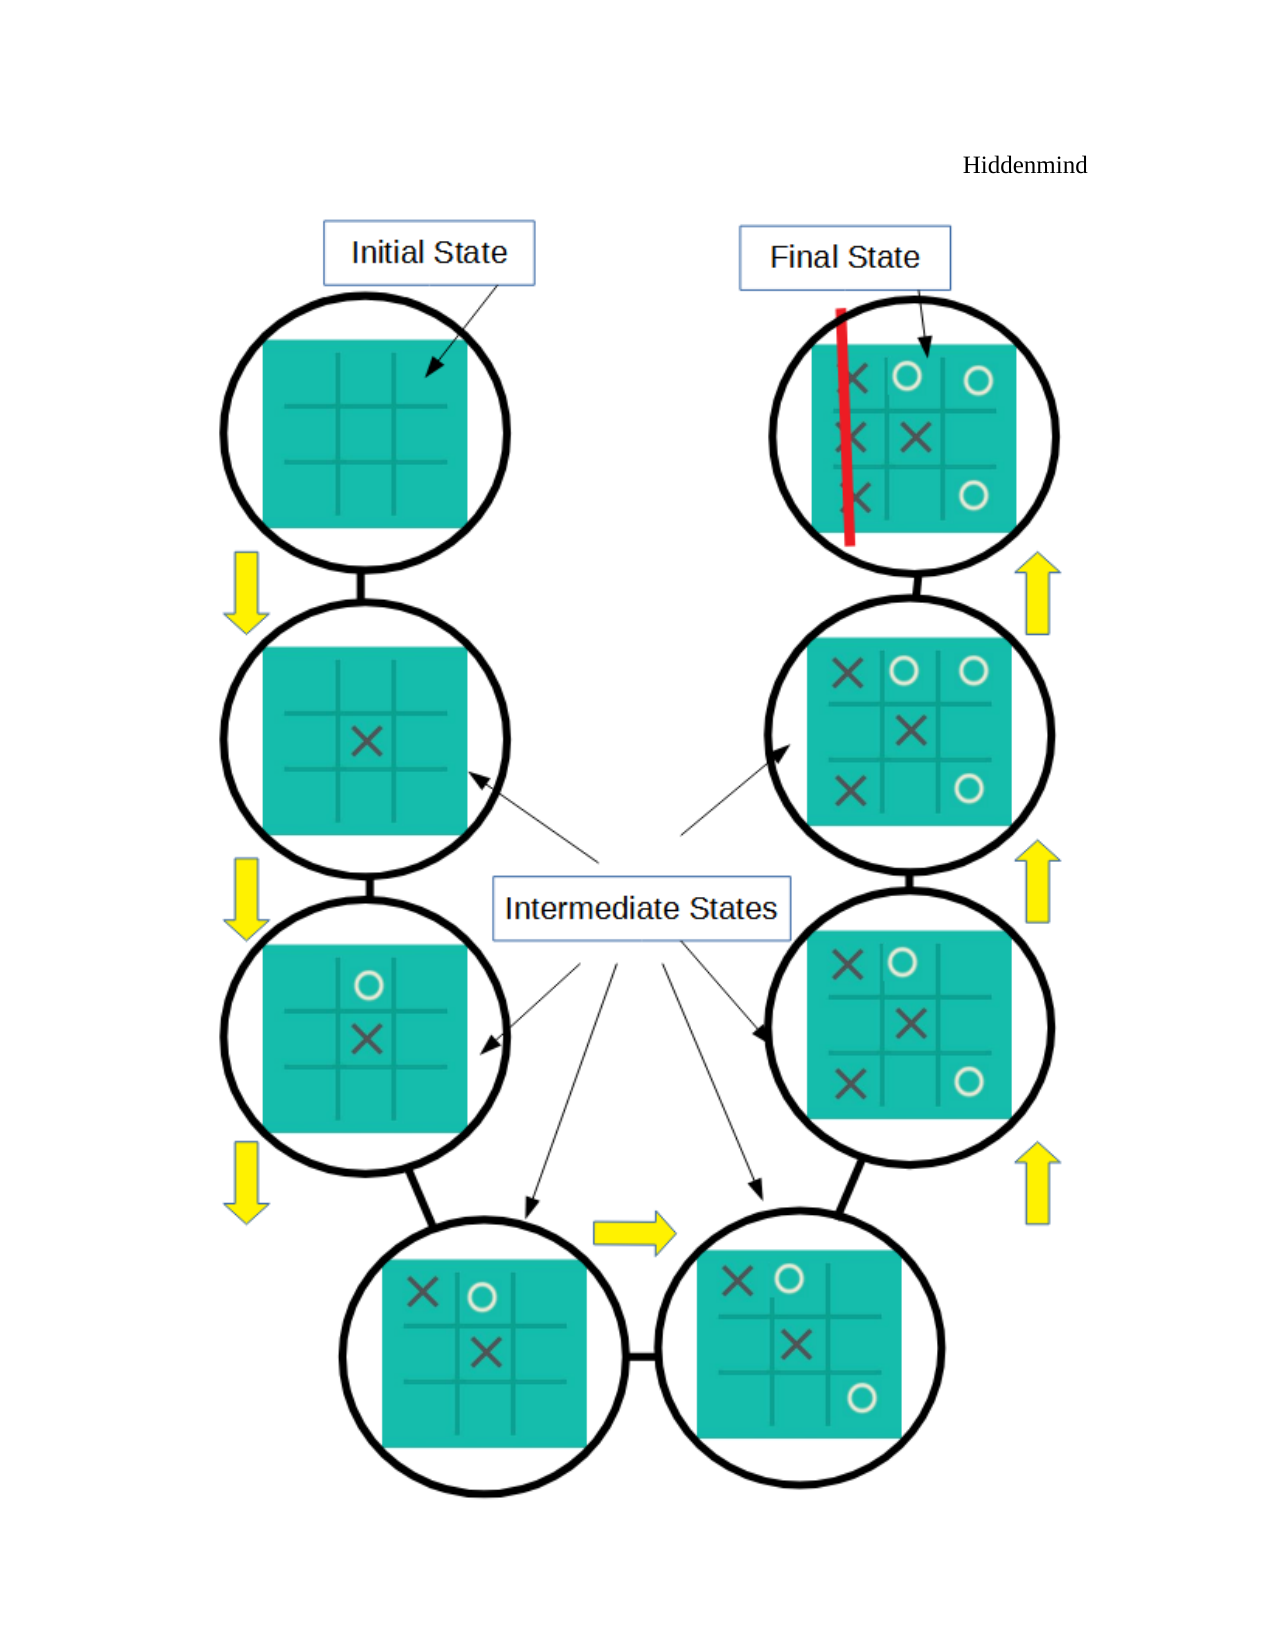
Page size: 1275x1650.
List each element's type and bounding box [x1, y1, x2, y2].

picture [187, 210, 1088, 1504]
